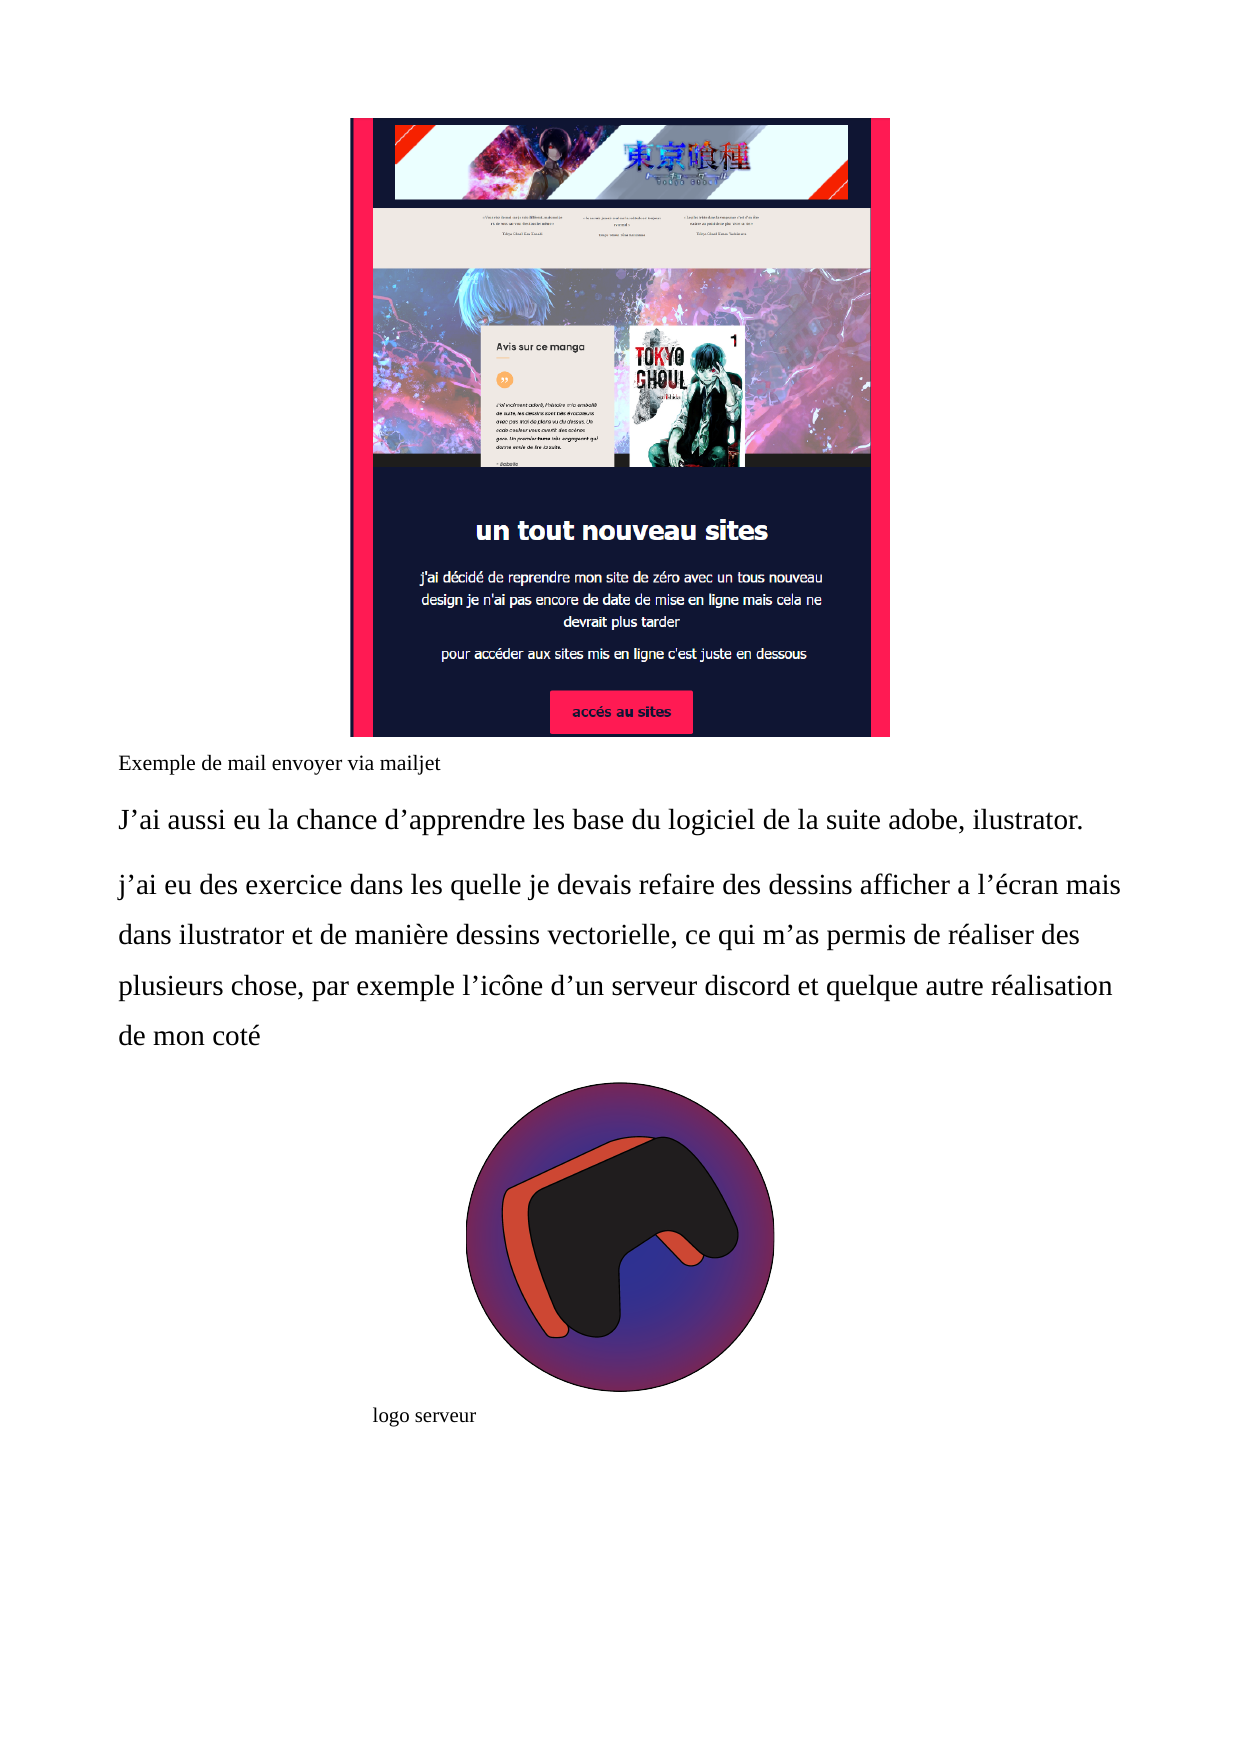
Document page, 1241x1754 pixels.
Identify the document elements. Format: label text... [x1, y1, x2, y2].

picture [350, 118, 890, 737]
text Exemple de mail envoyer via mailjet [118, 118, 1122, 775]
text logo serveur [118, 1083, 1122, 1427]
picture [466, 1082, 775, 1392]
text j’ai eu des exercice dans les quelle je devais refaire des dessins afficher a l’écran mais dans ilustrator et de manière dessins vectorielle, ce qui m’as permis de réaliser des plusieurs chose, par exemple l’icône d’un serveur discord et quelque autre réalisation de mon coté [118, 867, 1122, 1051]
text J’ai aussi eu la chance d’apprendre les base du logiciel de la suite adobe, ilustrator. [118, 802, 1122, 836]
